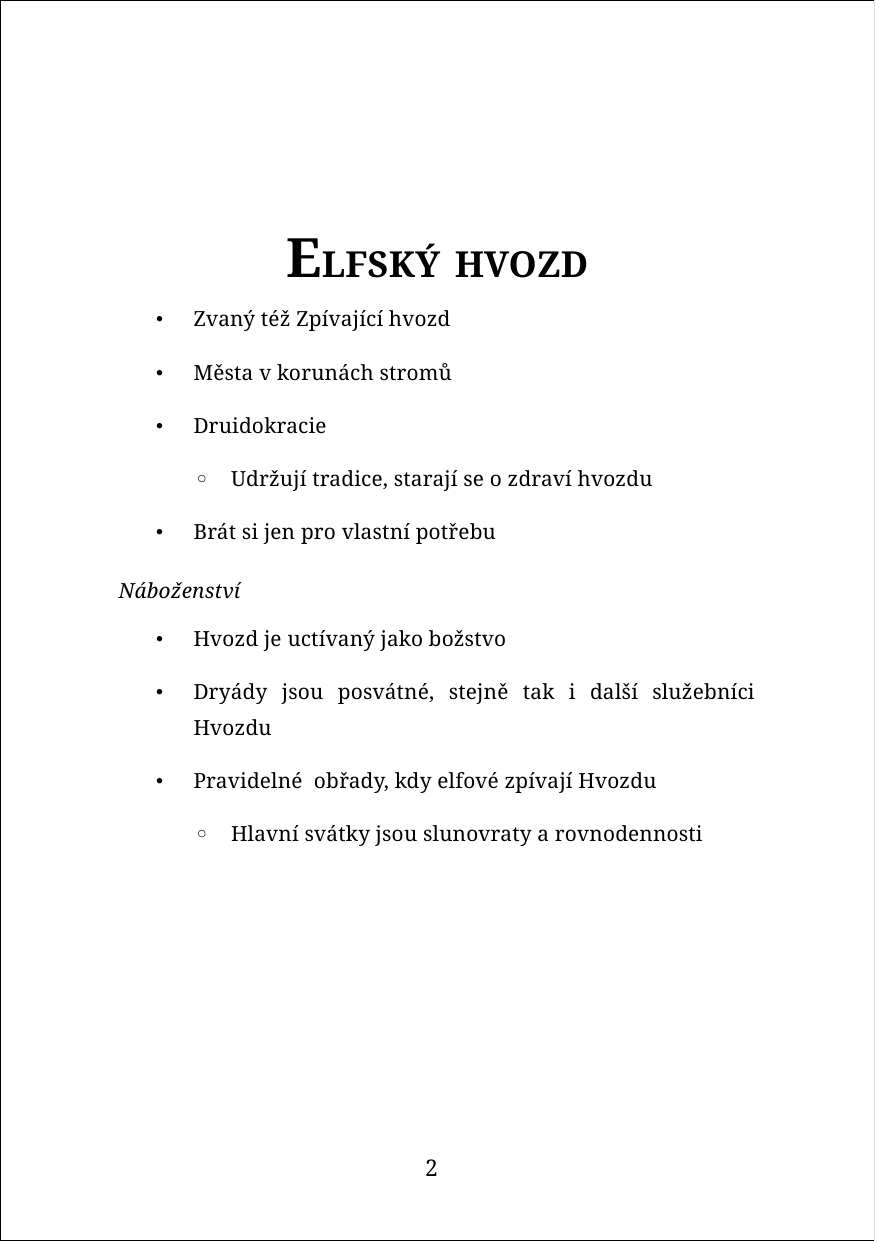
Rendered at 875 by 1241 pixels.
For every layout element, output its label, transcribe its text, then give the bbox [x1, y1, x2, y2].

list Pravidelné obřady, kdy elfové zpívají Hvozdu [156, 766, 756, 794]
list Hlavní svátky jsou slunovraty a rovnodennosti [193, 819, 756, 848]
list Udržují tradice, starají se o zdraví hvozdu [193, 464, 756, 493]
text Náboženství [118, 577, 756, 605]
subtitle Elfský hvozd [118, 219, 756, 293]
list Hvozd je uctívaný jako božstvo [156, 624, 756, 652]
list Brát si jen pro vlastní potřebu [156, 517, 756, 546]
list Druidokracie [156, 411, 756, 439]
list Města v korunách stromů [156, 358, 756, 386]
list Zvaný též Zpívající hvozd [156, 304, 756, 333]
list Dryády jsou posvátné, stejně tak i další služebníci Hvozdu [156, 677, 756, 741]
